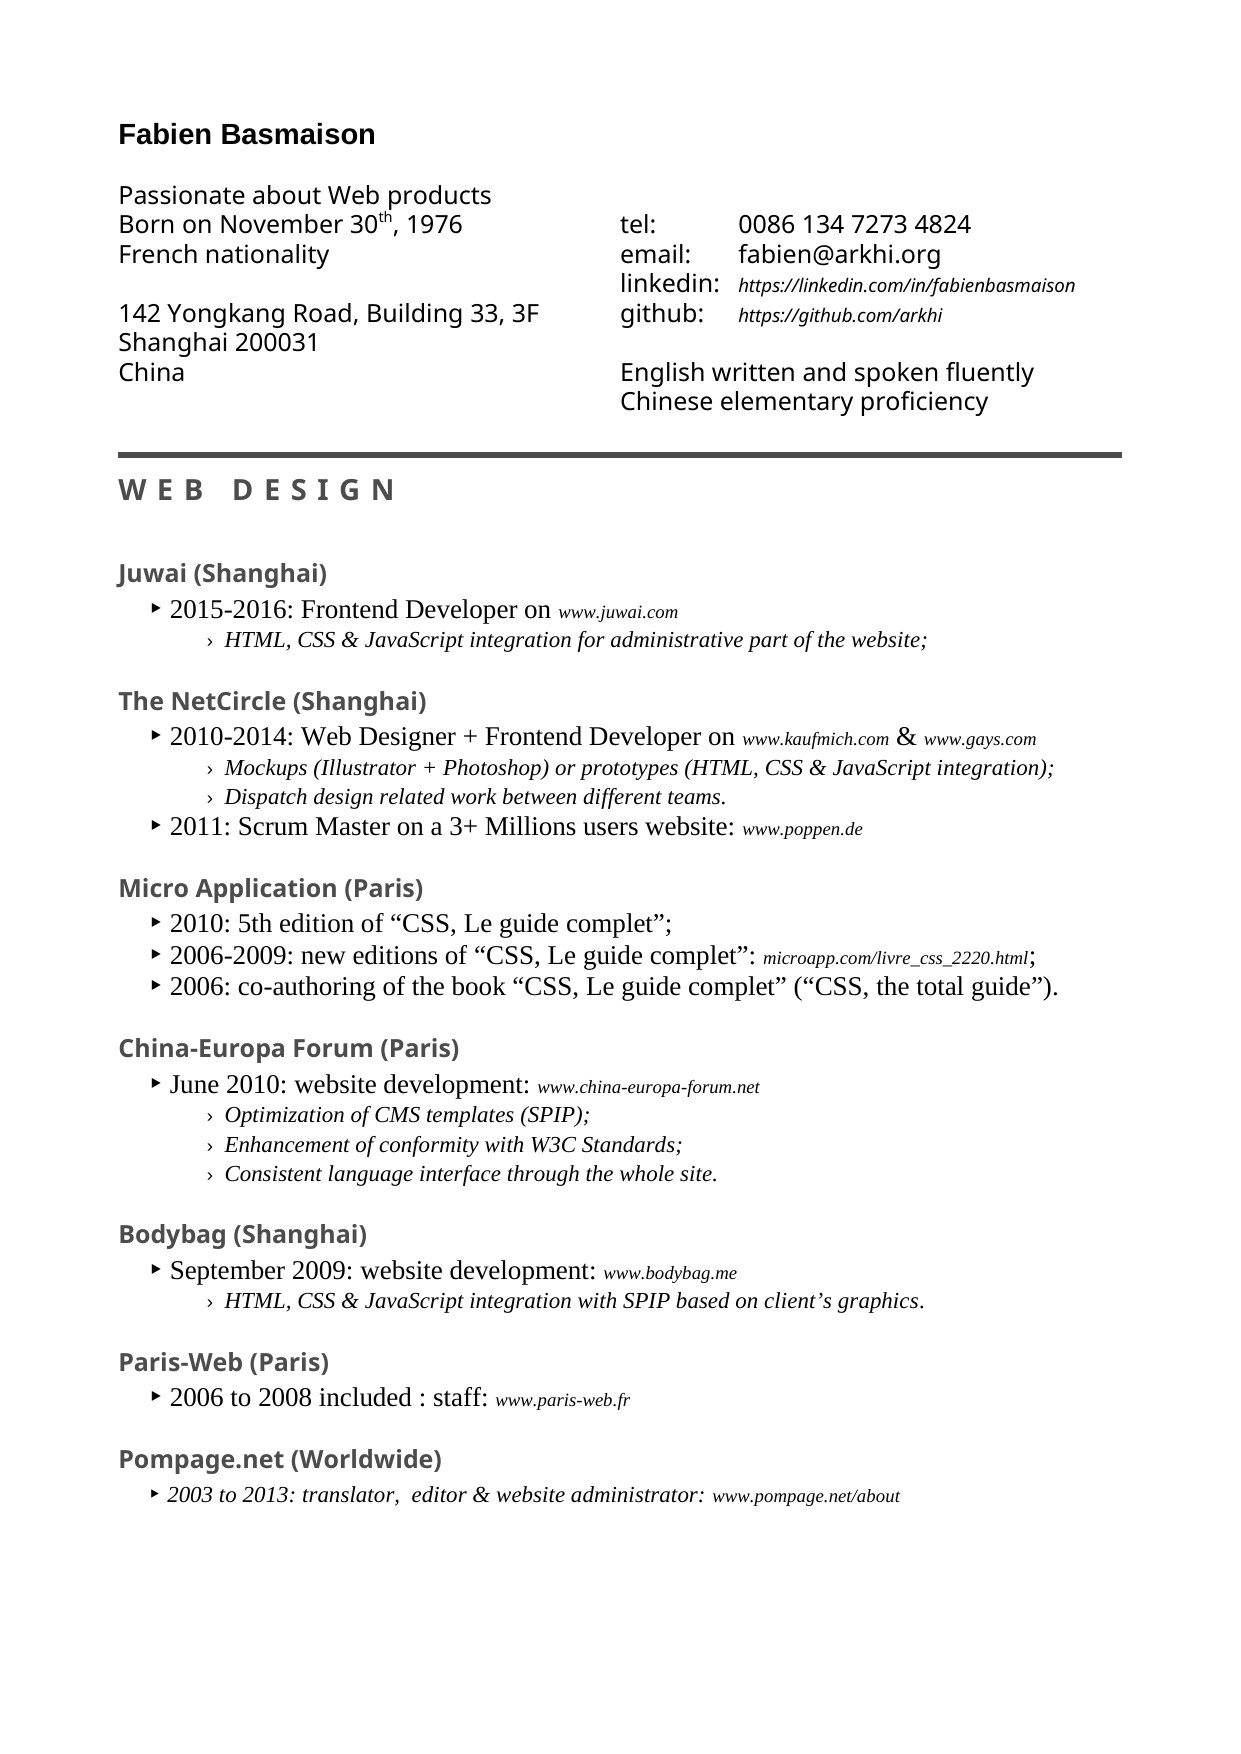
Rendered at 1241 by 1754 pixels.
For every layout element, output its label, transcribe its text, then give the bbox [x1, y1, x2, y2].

list English written and spoken fluently [620, 358, 1122, 387]
list 2003 to 2013: translator, editor & website administrator: www.pompage.net/about [124, 1479, 1122, 1508]
subtitle Paris-Web (Paris) [118, 1344, 1122, 1378]
list Consistent language interface through the whole site. [183, 1158, 1122, 1188]
subtitle Web design [118, 458, 1122, 527]
subtitle Fabien Basmaison [118, 118, 1122, 151]
list Dispatch design related work between different teams. [183, 781, 1122, 810]
subtitle China‑Europa Forum (Paris) [118, 1031, 1122, 1065]
list 2015‑2016: Frontend Developer on www.juwai.com [148, 593, 1122, 624]
list 2006‑2009: new editions of “CSS, Le guide complet”: microapp.com/livre_css_2220.html; [148, 939, 1122, 970]
list September 2009: website development: www.bodybag.me [148, 1254, 1122, 1285]
list email: fabien@arkhi.org [620, 240, 1122, 269]
list Born on November 30th, 1976 [94, 210, 620, 240]
text linkedin: https://linkedin.com/in/fabienbasmaison [620, 269, 1122, 299]
list Chinese elementary proficiency [620, 387, 1122, 417]
subtitle The NetCircle (Shanghai) [118, 683, 1122, 717]
list 2010‑2014: Web Designer + Frontend Developer on www.kaufmich.com & www.gays.com [148, 720, 1122, 751]
list tel: 0086 134 7273 4824 [620, 210, 1122, 240]
text github: https://github.com/arkhi [620, 299, 1122, 328]
list French nationality [94, 240, 620, 269]
list Optimization of CMS templates (SPIP); [183, 1099, 1122, 1129]
subtitle Pompage.net (Worldwide) [118, 1442, 1122, 1476]
list 2010: 5th edition of “CSS, Le guide complet”; [148, 908, 1122, 939]
list Shanghai 200031 [94, 328, 620, 358]
list 2006: co‑authoring of the book “CSS, Le guide complet” (“CSS, the total guide”). [148, 970, 1122, 1002]
subtitle Micro Application (Paris) [118, 871, 1122, 905]
subtitle Bodybag (Shanghai) [118, 1217, 1122, 1251]
list 2011: Scrum Master on a 3+ Millions users website: www.poppen.de [148, 810, 1122, 842]
subtitle Juwai (Shanghai) [118, 556, 1122, 590]
list HTML, CSS & JavaScript integration with SPIP based on client’s graphics. [183, 1285, 1122, 1315]
list HTML, CSS & JavaScript integration for administrative part of the website; [183, 624, 1122, 654]
list 2006 to 2008 included : staff: www.paris-web.fr [148, 1381, 1122, 1412]
list Mockups (Illustrator + Photoshop) or prototypes (HTML, CSS & JavaScript integration); [183, 751, 1122, 781]
list 142 Yongkang Road, Building 33, 3F [94, 299, 620, 328]
list Passionate about Web products [94, 181, 1122, 210]
list Enhancement of conformity with W3C Standards; [183, 1129, 1122, 1158]
list China [94, 358, 620, 387]
list June 2010: website development: www.china-europa-forum.net [148, 1068, 1122, 1099]
